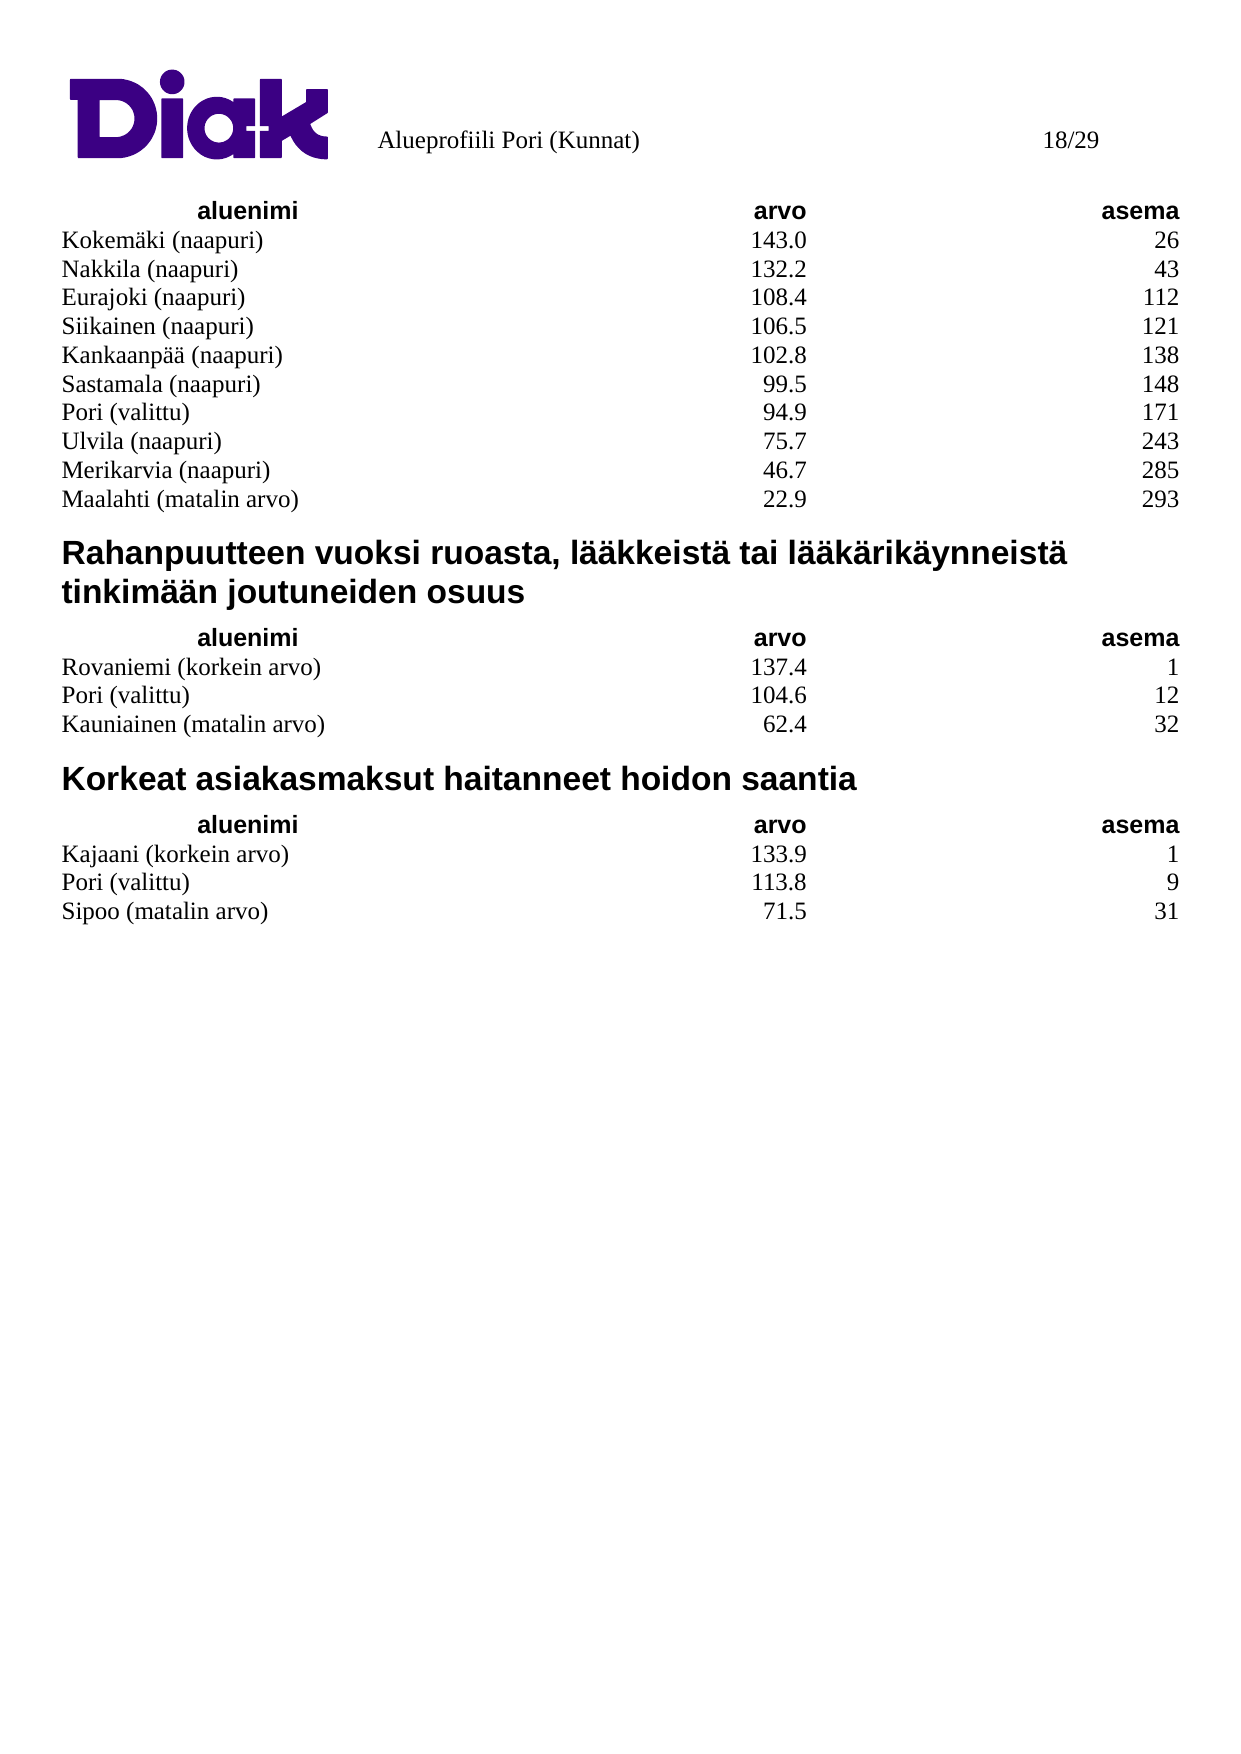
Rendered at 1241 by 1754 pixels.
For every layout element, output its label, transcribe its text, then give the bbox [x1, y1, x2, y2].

table_cell Kauniainen (matalin arvo) [61, 709, 434, 738]
table_cell 32 [806, 709, 1179, 738]
table_cell Pori (valittu) [61, 681, 434, 709]
table_cell 133.9 [434, 839, 806, 867]
table_cell Pori (valittu) [61, 868, 434, 896]
table_cell 71.5 [434, 896, 806, 925]
table_cell Eurajoki (naapuri) [61, 283, 434, 311]
table_cell Maalahti (matalin arvo) [61, 484, 434, 512]
table_cell 26 [806, 225, 1179, 254]
table_cell Rovaniemi (korkein arvo) [61, 652, 434, 681]
table_cell 106.5 [434, 311, 806, 340]
table_cell Pori (valittu) [61, 398, 434, 426]
table_cell Sastamala (naapuri) [61, 369, 434, 397]
table_header arvo [434, 196, 806, 225]
table_header asema [806, 196, 1179, 225]
table_header asema [806, 810, 1179, 839]
table_header asema [806, 623, 1179, 652]
table_cell Siikainen (naapuri) [61, 311, 434, 340]
table_cell Kankaanpää (naapuri) [61, 340, 434, 369]
table_cell 75.7 [434, 426, 806, 455]
subtitle Korkeat asiakasmaksut haitanneet hoidon saantia [61, 759, 1179, 797]
table_cell Kajaani (korkein arvo) [61, 839, 434, 867]
table_cell 148 [806, 369, 1179, 397]
table_header aluenimi [61, 810, 434, 839]
table_cell Nakkila (naapuri) [61, 254, 434, 282]
table_cell 1 [806, 652, 1179, 681]
table_header aluenimi [61, 623, 434, 652]
table_cell 285 [806, 455, 1179, 484]
table_cell 137.4 [434, 652, 806, 681]
table_header aluenimi [61, 196, 434, 225]
table_cell 138 [806, 340, 1179, 369]
table_cell 99.5 [434, 369, 806, 397]
table_cell 43 [806, 254, 1179, 282]
table_cell Sipoo (matalin arvo) [61, 896, 434, 925]
table_cell 46.7 [434, 455, 806, 484]
table_cell 143.0 [434, 225, 806, 254]
table_cell 243 [806, 426, 1179, 455]
table_cell 293 [806, 484, 1179, 512]
subtitle Rahanpuutteen vuoksi ruoasta, lääkkeistä tai lääkärikäynneistä tinkimään joutuneiden osuus [61, 533, 1179, 611]
table_cell 121 [806, 311, 1179, 340]
table_cell 171 [806, 398, 1179, 426]
table_cell Kokemäki (naapuri) [61, 225, 434, 254]
table_header arvo [434, 623, 806, 652]
table_header arvo [434, 810, 806, 839]
table_cell 94.9 [434, 398, 806, 426]
table_cell 132.2 [434, 254, 806, 282]
table_cell 9 [806, 868, 1179, 896]
table_cell 113.8 [434, 868, 806, 896]
table_cell 62.4 [434, 709, 806, 738]
table_cell 22.9 [434, 484, 806, 512]
table_cell 102.8 [434, 340, 806, 369]
table_cell 31 [806, 896, 1179, 925]
table_cell 104.6 [434, 681, 806, 709]
table_cell 112 [806, 283, 1179, 311]
table_cell Ulvila (naapuri) [61, 426, 434, 455]
table_cell 1 [806, 839, 1179, 867]
table_cell Merikarvia (naapuri) [61, 455, 434, 484]
table_cell 108.4 [434, 283, 806, 311]
table_cell 12 [806, 681, 1179, 709]
